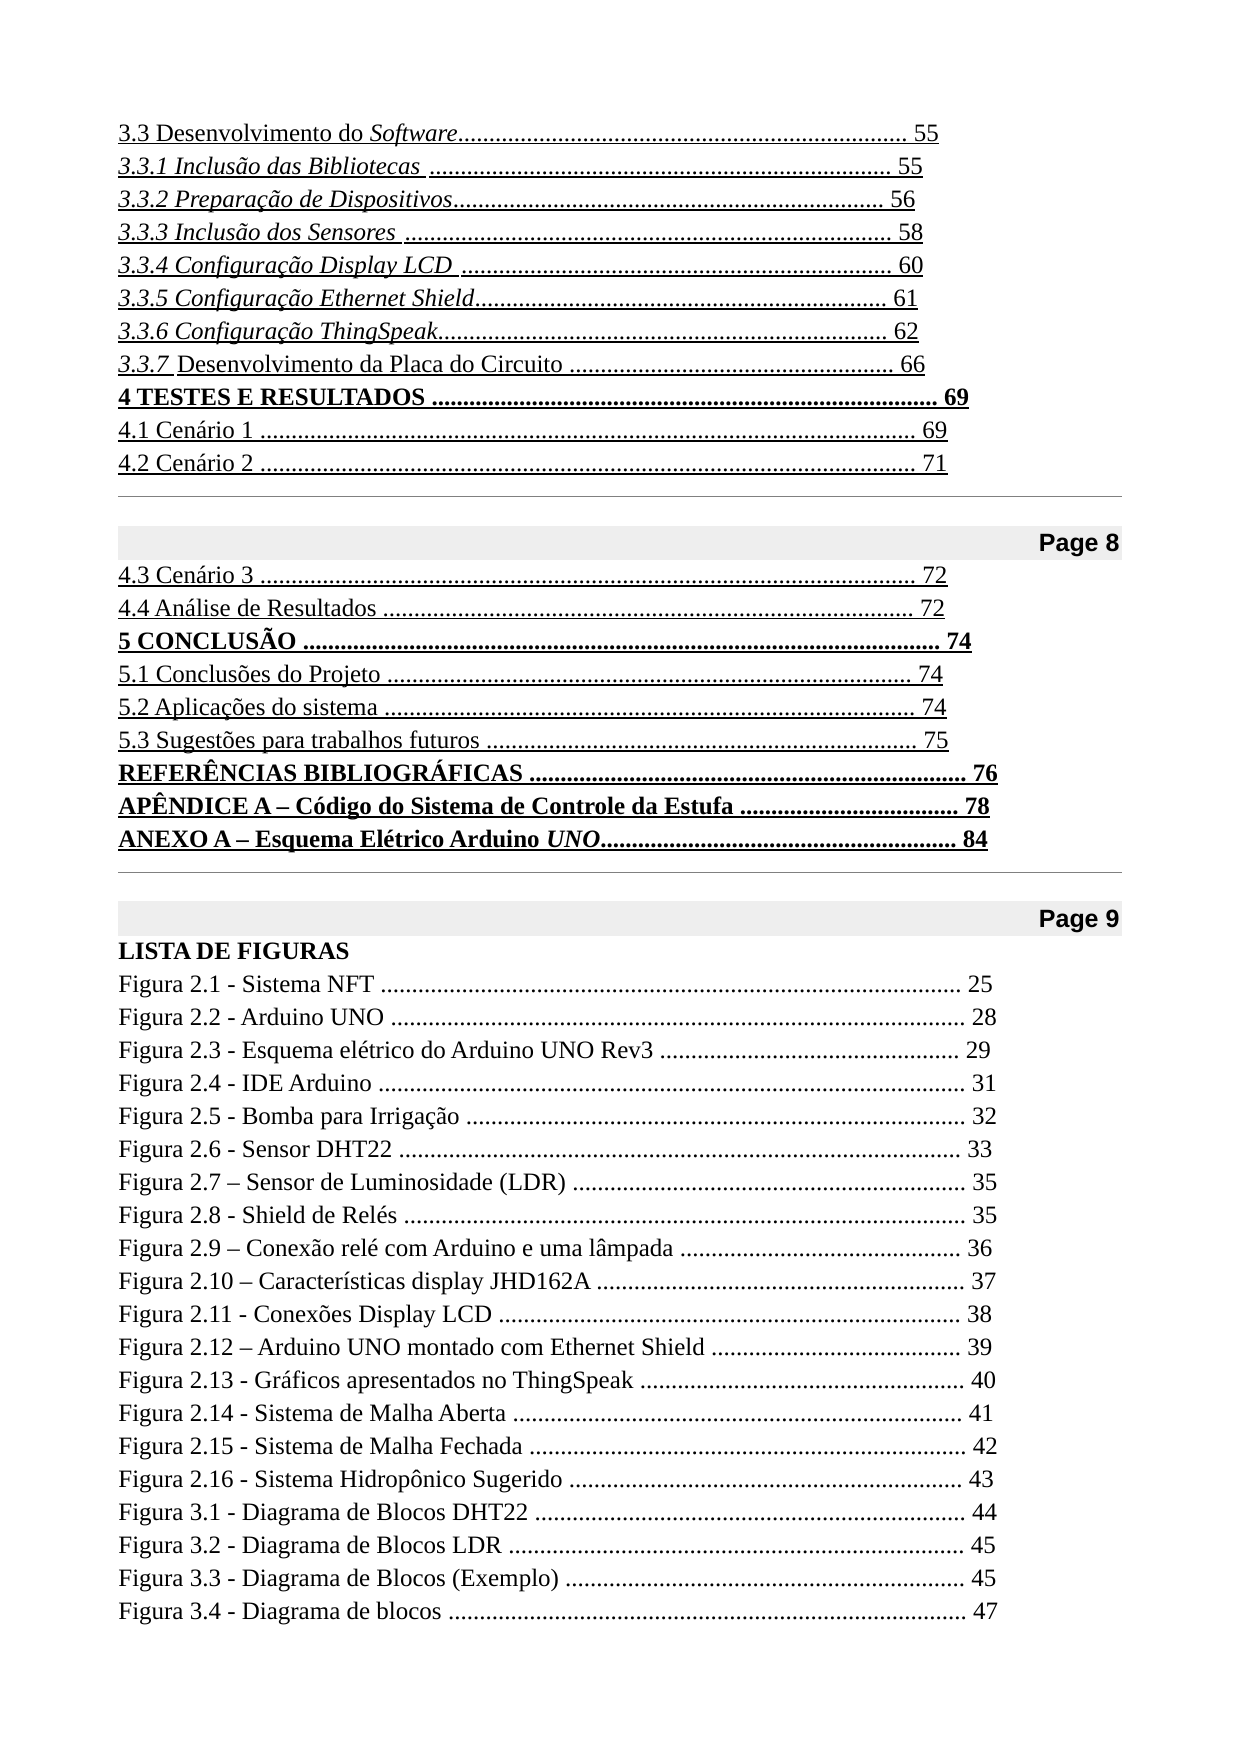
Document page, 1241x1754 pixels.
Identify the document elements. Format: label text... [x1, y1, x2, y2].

text 3.3.1 Inclusão das Bibliotecas .......................................................................... 55 [118, 151, 1122, 180]
text REFERÊNCIAS BIBLIOGRÁFICAS ...................................................................... 76 [118, 758, 1122, 787]
text 3.3.5 Configuração Ethernet Shield.................................................................. 61 [118, 283, 1122, 312]
text Figura 2.2 - Arduino UNO ............................................................................................ 28 [118, 1002, 1122, 1031]
text Figura 2.14 - Sistema de Malha Aberta ........................................................................ 41 [118, 1398, 1122, 1427]
text Figura 2.16 - Sistema Hidropônico Sugerido ............................................................... 43 [118, 1464, 1122, 1493]
text 3.3.6 Configuração ThingSpeak........................................................................ 62 [118, 316, 1122, 345]
text Figura 3.2 - Diagrama de Blocos LDR ......................................................................... 45 [118, 1530, 1122, 1559]
text 3.3.2 Preparação de Dispositivos..................................................................... 56 [118, 184, 1122, 213]
text Figura 2.1 - Sistema NFT ............................................................................................. 25 [118, 969, 1122, 998]
text Figura 2.10 – Características display JHD162A ........................................................... 37 [118, 1266, 1122, 1295]
text 4.4 Análise de Resultados ..................................................................................... 72 [118, 593, 1122, 622]
text Figura 2.9 – Conexão relé com Arduino e uma lâmpada ............................................. 36 [118, 1233, 1122, 1262]
text 3.3.4 Configuração Display LCD ..................................................................... 60 [118, 250, 1122, 279]
text 5 CONCLUSÃO ...................................................................................................... 74 [118, 626, 1122, 655]
text Figura 2.15 - Sistema de Malha Fechada ...................................................................... 42 [118, 1431, 1122, 1460]
text Figura 2.3 - Esquema elétrico do Arduino UNO Rev3 ................................................ 29 [118, 1035, 1122, 1064]
text ANEXO A – Esquema Elétrico Arduino UNO......................................................... 84 [118, 824, 1122, 853]
text 5.3 Sugestões para trabalhos futuros ..................................................................... 75 [118, 725, 1122, 754]
text Figura 3.4 - Diagrama de blocos ................................................................................... 47 [118, 1596, 1122, 1625]
text 5.2 Aplicações do sistema ..................................................................................... 74 [118, 692, 1122, 721]
table_header Page 9 [118, 901, 1122, 936]
text Figura 3.3 - Diagrama de Blocos (Exemplo) ................................................................ 45 [118, 1563, 1122, 1592]
text LISTA DE FIGURAS [118, 936, 1122, 965]
text APÊNDICE A – Código do Sistema de Controle da Estufa ................................... 78 [118, 791, 1122, 820]
text Figura 2.8 - Shield de Relés .......................................................................................... 35 [118, 1200, 1122, 1229]
text 5.1 Conclusões do Projeto .................................................................................... 74 [118, 659, 1122, 688]
text 3.3.7 Desenvolvimento da Placa do Circuito .................................................... 66 [118, 349, 1122, 378]
text Figura 3.1 - Diagrama de Blocos DHT22 ..................................................................... 44 [118, 1497, 1122, 1526]
text Figura 2.11 - Conexões Display LCD .......................................................................... 38 [118, 1299, 1122, 1328]
text 3.3.3 Inclusão dos Sensores .............................................................................. 58 [118, 217, 1122, 246]
text 4.3 Cenário 3 ......................................................................................................... 72 [118, 560, 1122, 589]
text 4 TESTES E RESULTADOS ................................................................................. 69 [118, 382, 1122, 411]
text Figura 2.5 - Bomba para Irrigação ................................................................................ 32 [118, 1101, 1122, 1130]
table_header Page 8 [118, 526, 1122, 560]
text Figura 2.7 – Sensor de Luminosidade (LDR) ............................................................... 35 [118, 1167, 1122, 1196]
text 3.3 Desenvolvimento do Software........................................................................ 55 [118, 118, 1122, 147]
text Figura 2.13 - Gráficos apresentados no ThingSpeak .................................................... 40 [118, 1365, 1122, 1394]
text Figura 2.6 - Sensor DHT22 .......................................................................................... 33 [118, 1134, 1122, 1163]
text 4.1 Cenário 1 ......................................................................................................... 69 [118, 415, 1122, 444]
text Figura 2.12 – Arduino UNO montado com Ethernet Shield ........................................ 39 [118, 1332, 1122, 1361]
text 4.2 Cenário 2 ......................................................................................................... 71 [118, 448, 1122, 477]
text Figura 2.4 - IDE Arduino .............................................................................................. 31 [118, 1068, 1122, 1097]
